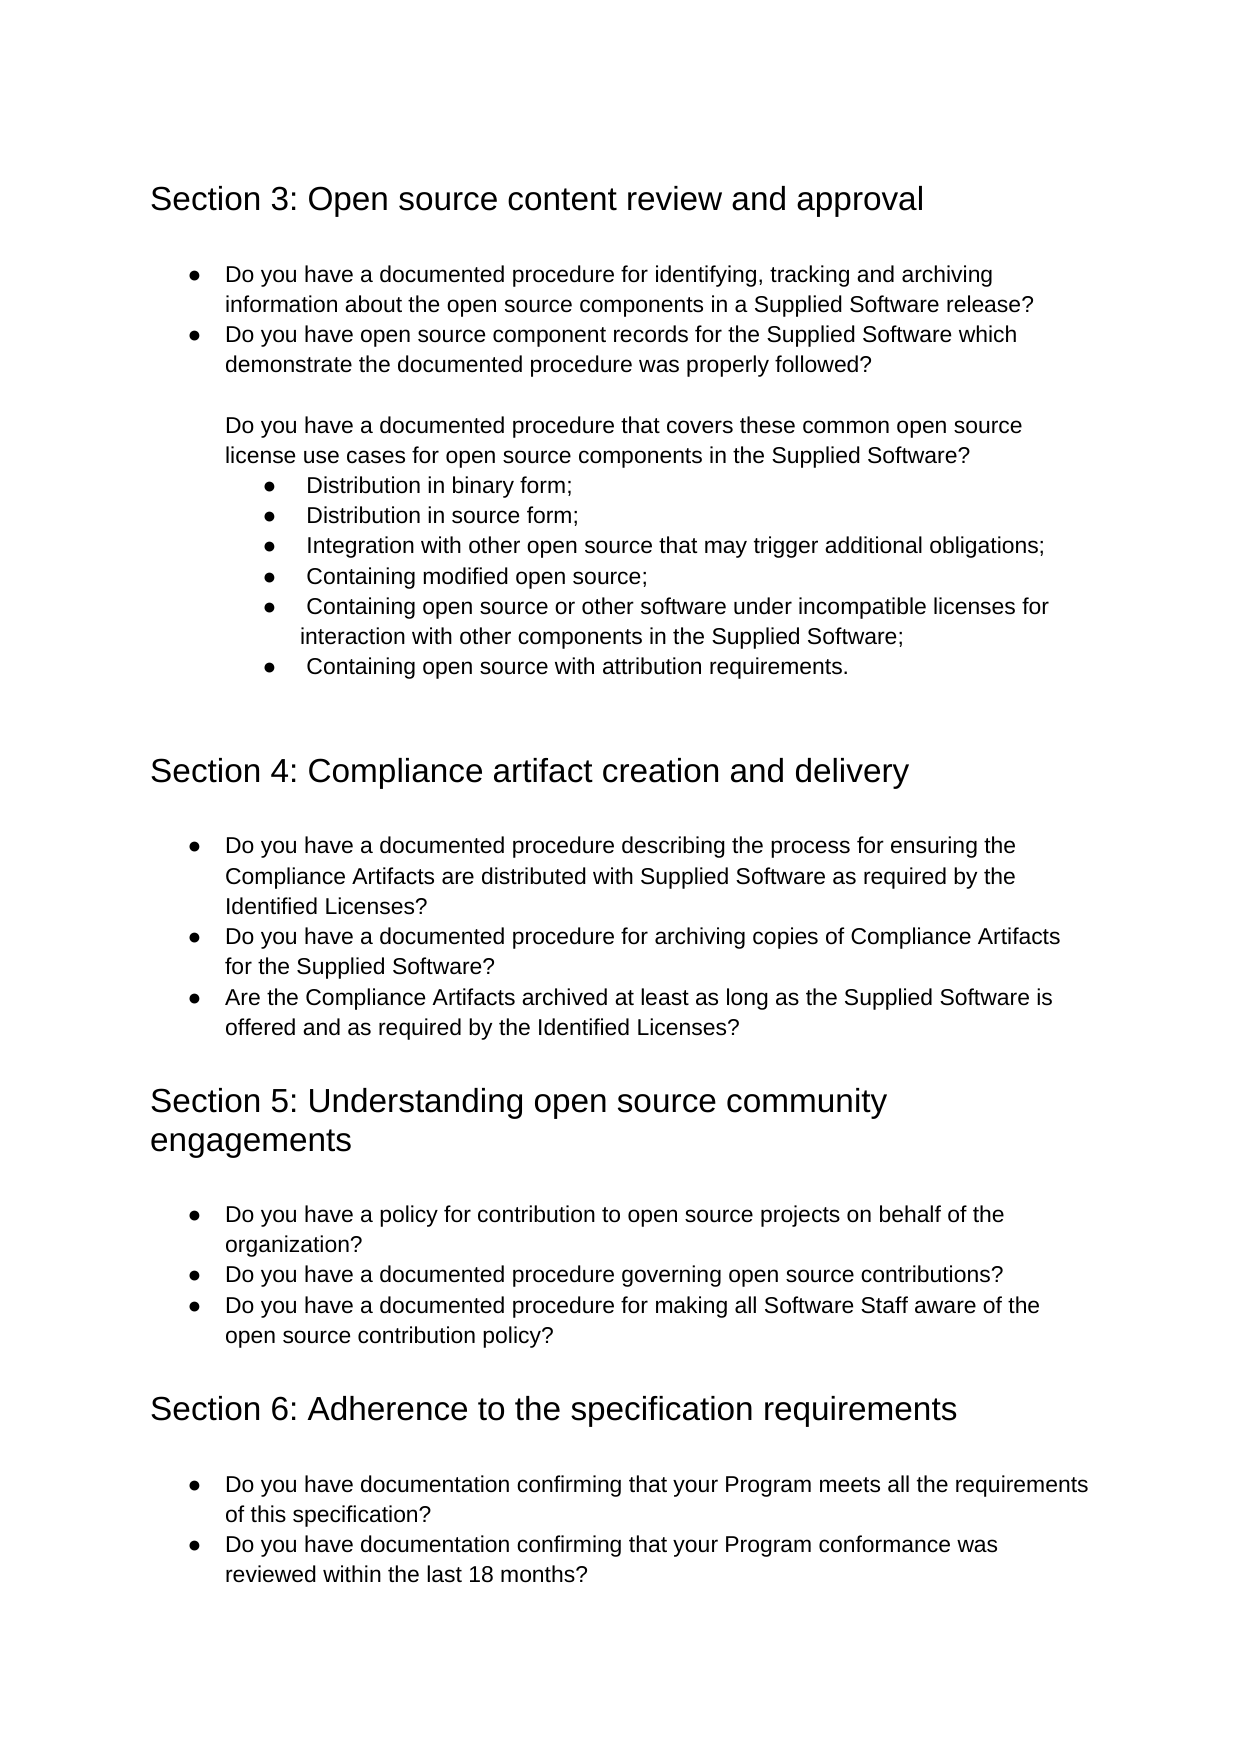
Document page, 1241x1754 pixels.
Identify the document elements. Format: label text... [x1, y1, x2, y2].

list Do you have a documented procedure describing the process for ensuring the Compliance Artifacts are distributed with Supplied Software as required by the Identified Licenses? [187, 832, 1090, 919]
list Do you have open source component records for the Supplied Software which demonstrate the documented procedure was properly followed? [187, 321, 1090, 378]
text Do you have a documented procedure that covers these common open source license use cases for open source components in the Supplied Software? [225, 412, 1090, 468]
subtitle Section 6: Adherence to the specification requirements [150, 1389, 1090, 1428]
subtitle Section 5: Understanding open source community engagements [150, 1081, 1090, 1158]
list Do you have a documented procedure governing open source contributions? [187, 1261, 1090, 1288]
subtitle Section 3: Open source content review and approval [150, 179, 1090, 218]
list Integration with other open source that may trigger additional obligations; [262, 532, 1090, 559]
subtitle Section 4: Compliance artifact creation and delivery [150, 751, 1090, 790]
list Do you have a policy for contribution to open source projects on behalf of the organization? [187, 1201, 1090, 1257]
list Do you have documentation confirming that your Program conformance was reviewed within the last 18 months? [187, 1531, 1090, 1588]
list Do you have a documented procedure for archiving copies of Compliance Artifacts for the Supplied Software? [187, 923, 1090, 979]
list Do you have documentation confirming that your Program meets all the requirements of this specification? [187, 1471, 1090, 1527]
list Distribution in binary form; [262, 472, 1090, 498]
list Containing open source or other software under incompatible licenses for interaction with other components in the Supplied Software; [262, 593, 1090, 649]
list Do you have a documented procedure for making all Software Staff aware of the open source contribution policy? [187, 1292, 1090, 1348]
list Distribution in source form; [262, 502, 1090, 529]
list Are the Compliance Artifacts archived at least as long as the Supplied Software is offered and as required by the Identified Licenses? [187, 983, 1090, 1040]
list Containing open source with attribution requirements. [262, 653, 1090, 680]
list Containing modified open source; [262, 563, 1090, 589]
list Do you have a documented procedure for identifying, tracking and archiving information about the open source components in a Supplied Software release? [187, 261, 1090, 317]
